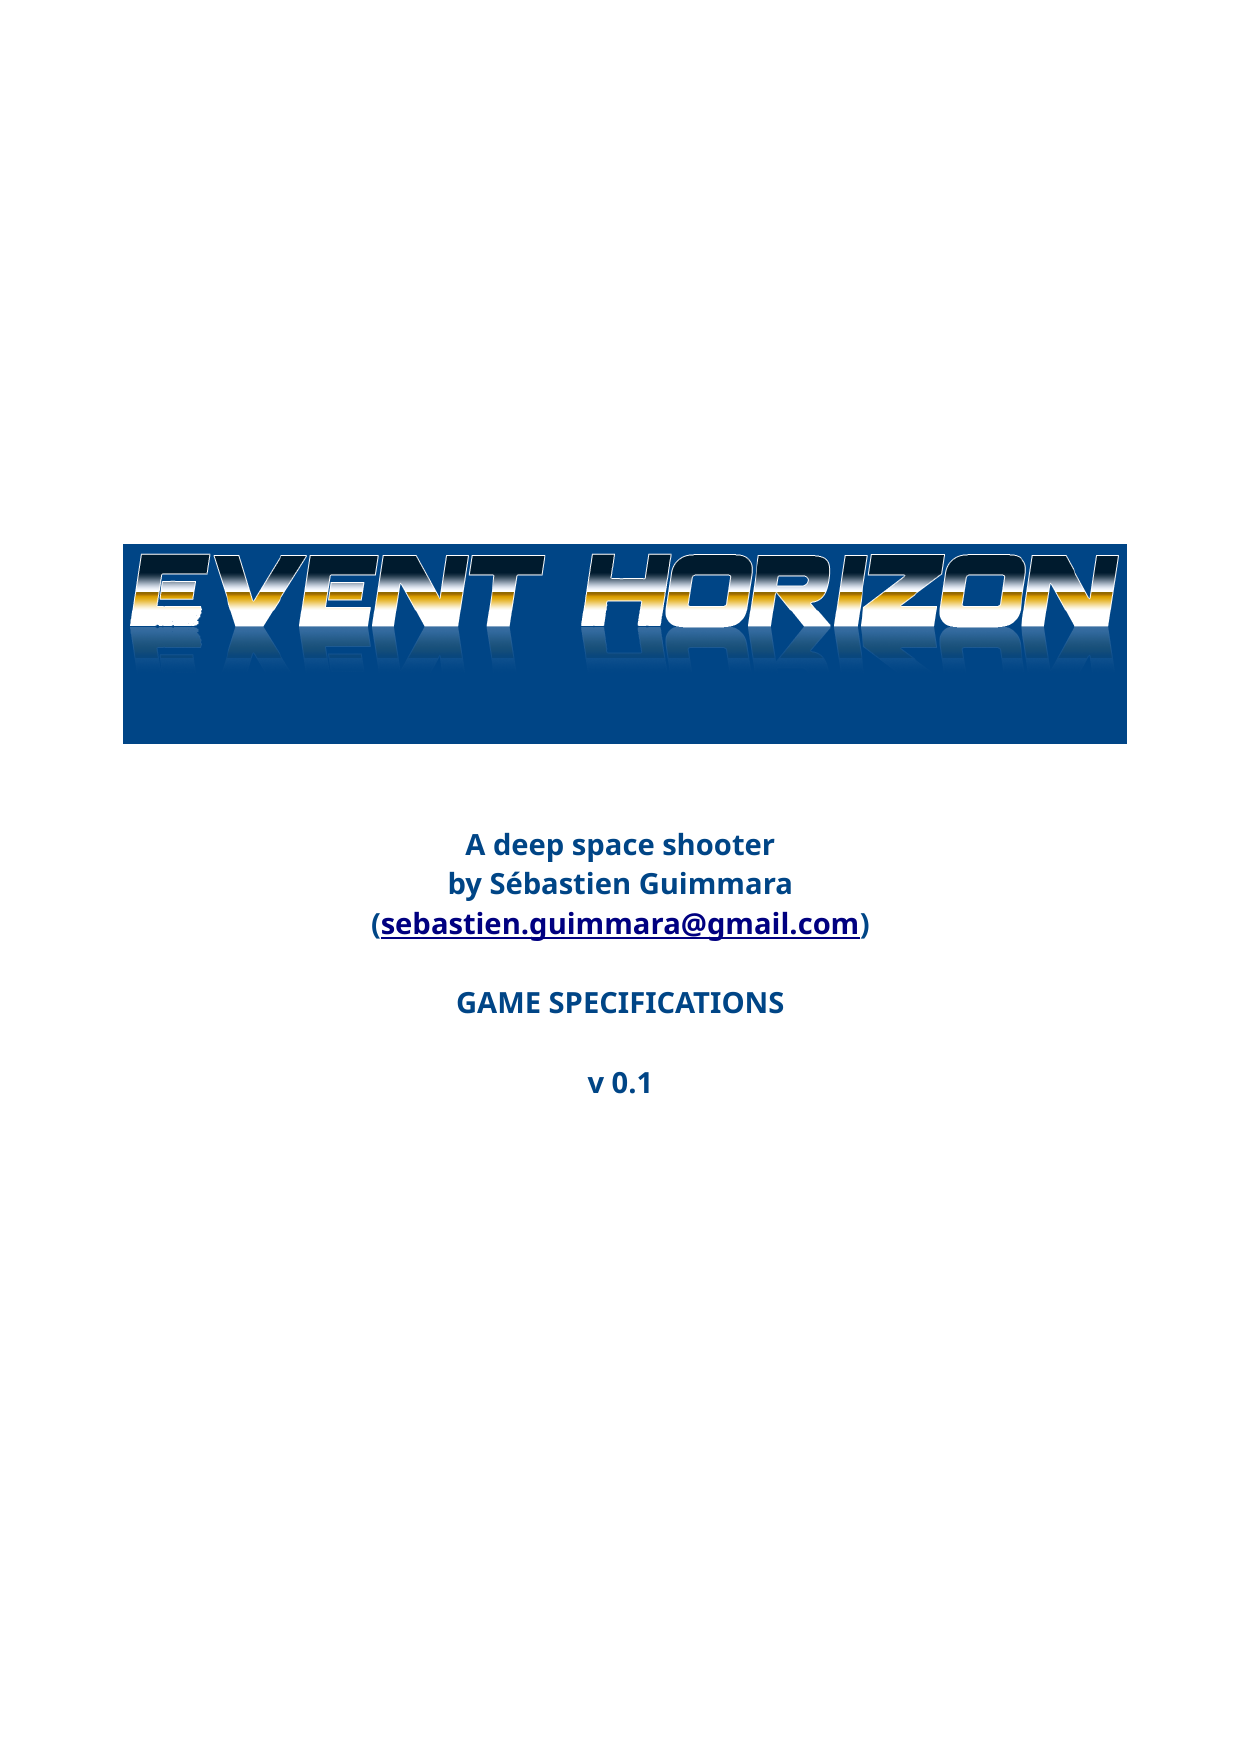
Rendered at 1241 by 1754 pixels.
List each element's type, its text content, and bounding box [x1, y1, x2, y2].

text (sebastien.guimmara@gmail.com) [118, 903, 1122, 943]
text by Sébastien Guimmara [118, 863, 1122, 903]
text A deep space shooter [118, 118, 1122, 863]
text GAME SPECIFICATIONS [118, 982, 1122, 1022]
picture [122, 544, 1127, 745]
text v 0.1 [118, 1062, 1122, 1617]
